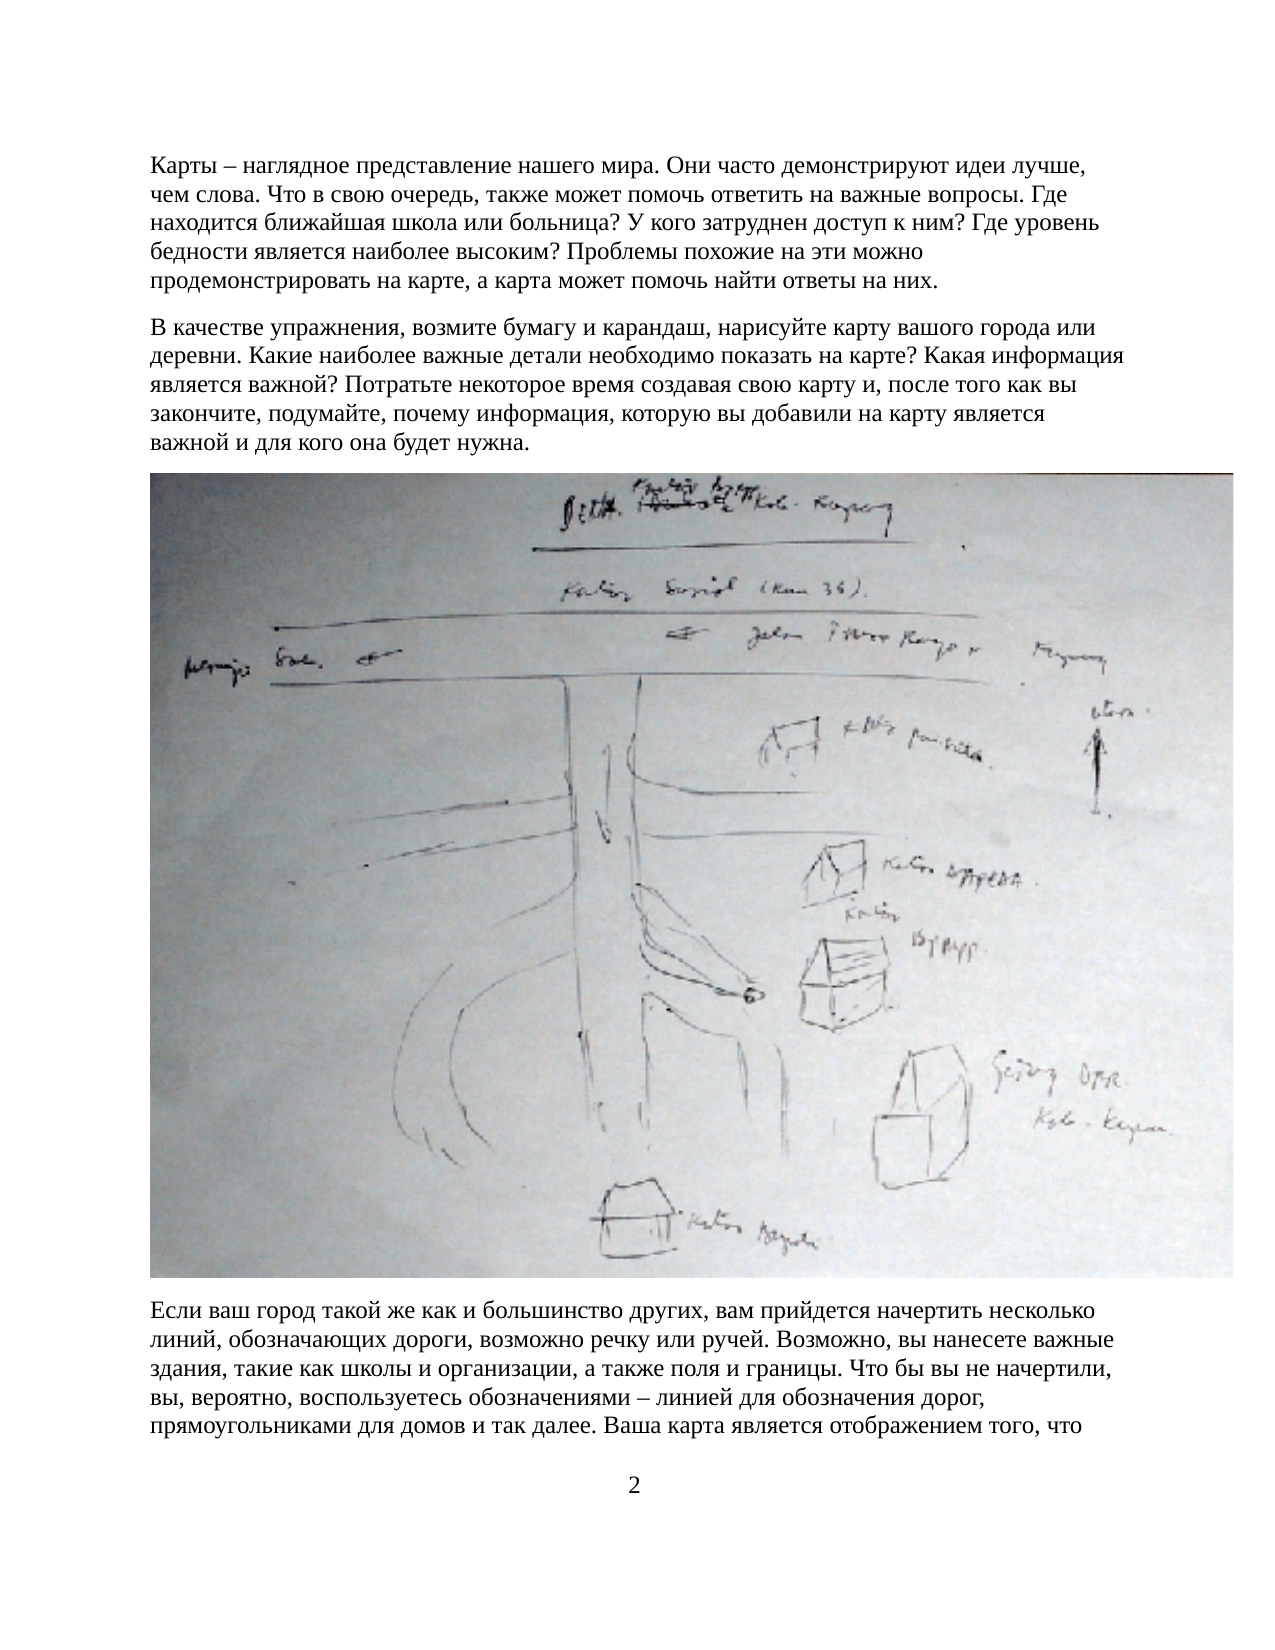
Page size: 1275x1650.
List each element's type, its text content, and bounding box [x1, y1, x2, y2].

text Карты – наглядное представление нашего мира. Они часто демонстрируют идеи лучше, чем слова. Что в свою очередь, также может помочь ответить на важные вопросы. Где находится ближайшая школа или больница? У кого затруднен доступ к ним? Где уровень бедности является наиболее высоким? Проблемы похожие на эти можно продемонстрировать на карте, а карта может помочь найти ответы на них. [150, 150, 1125, 294]
text Если ваш город такой же как и большинство других, вам прийдется начертить несколько линий, обозначающих дороги, возможно речку или ручей. Возможно, вы нанесете важные здания, такие как школы и организации, а также поля и границы. Что бы вы не начертили, вы, вероятно, воспользуетесь обозначениями – линией для обозначения дорог, прямоугольниками для домов и так далее. Ваша карта является отображением того, что [150, 1295, 1125, 1439]
text В качестве упражнения, возмите бумагу и карандаш, нарисуйте карту вашого города или деревни. Какие наиболее важные детали необходимо показать на карте? Какая информация является важной? Потратьте некоторое время создавая свою карту и, после того как вы закончите, подумайте, почему информация, которую вы добавили на карту является важной и для кого она будет нужна. [150, 312, 1125, 455]
picture [150, 473, 1234, 1278]
